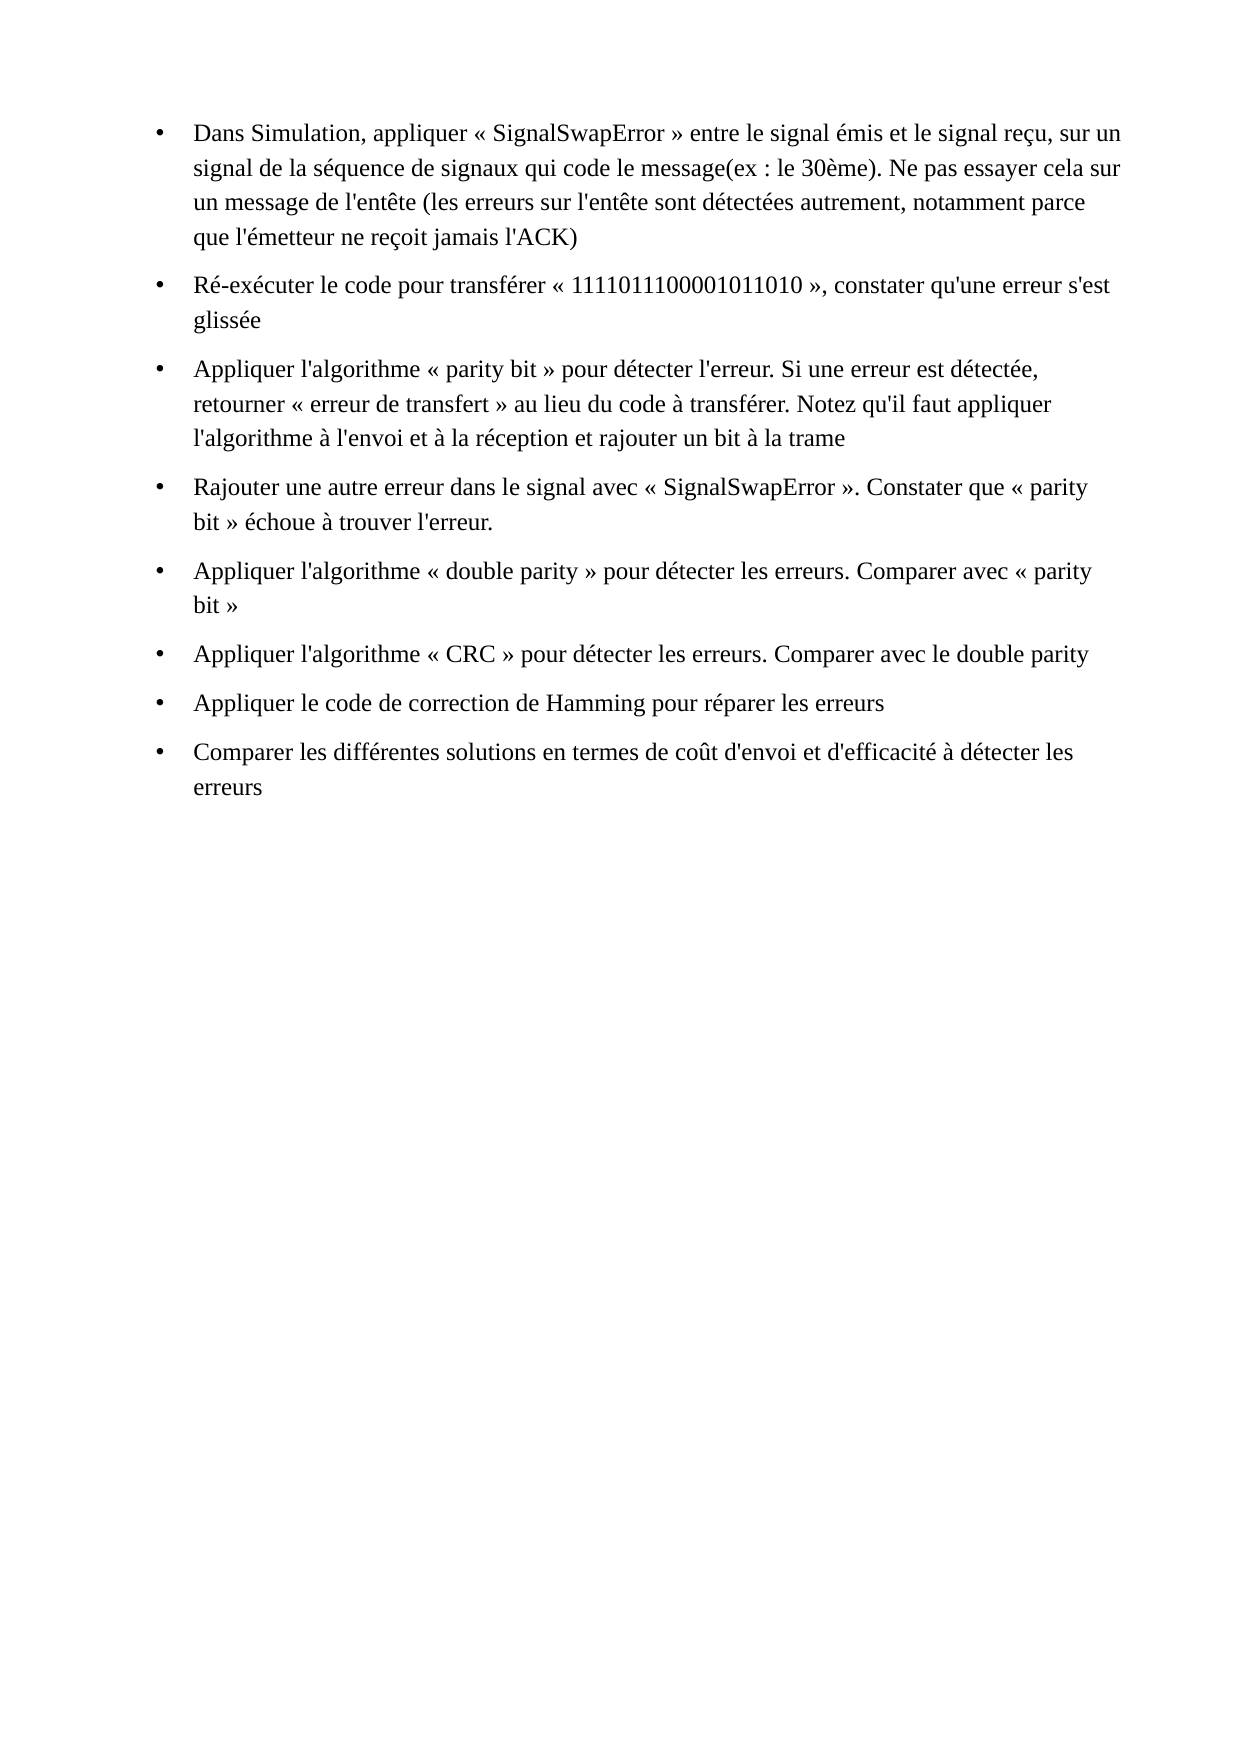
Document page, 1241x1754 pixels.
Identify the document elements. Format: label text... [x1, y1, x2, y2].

list Appliquer l'algorithme « parity bit » pour détecter l'erreur. Si une erreur est détectée, retourner « erreur de transfert » au lieu du code à transférer. Notez qu'il faut appliquer l'algorithme à l'envoi et à la réception et rajouter un bit à la trame [156, 354, 1122, 452]
list Comparer les différentes solutions en termes de coût d'envoi et d'efficacité à détecter les erreurs [156, 737, 1122, 801]
list Ré-exécuter le code pour transférer « 1111011100001011010 », constater qu'une erreur s'est glissée [156, 271, 1122, 334]
list Appliquer le code de correction de Hamming pour réparer les erreurs [156, 688, 1122, 717]
list Appliquer l'algorithme « CRC » pour détecter les erreurs. Comparer avec le double parity [156, 639, 1122, 668]
list Appliquer l'algorithme « double parity » pour détecter les erreurs. Comparer avec « parity bit » [156, 556, 1122, 619]
list Dans Simulation, appliquer « SignalSwapError » entre le signal émis et le signal reçu, sur un signal de la séquence de signaux qui code le message(ex : le 30ème). Ne pas essayer cela sur un message de l'entête (les erreurs sur l'entête sont détectées autrement, notamment parce que l'émetteur ne reçoit jamais l'ACK) [156, 118, 1122, 250]
list Rajouter une autre erreur dans le signal avec « SignalSwapError ». Constater que « parity bit » échoue à trouver l'erreur. [156, 472, 1122, 535]
